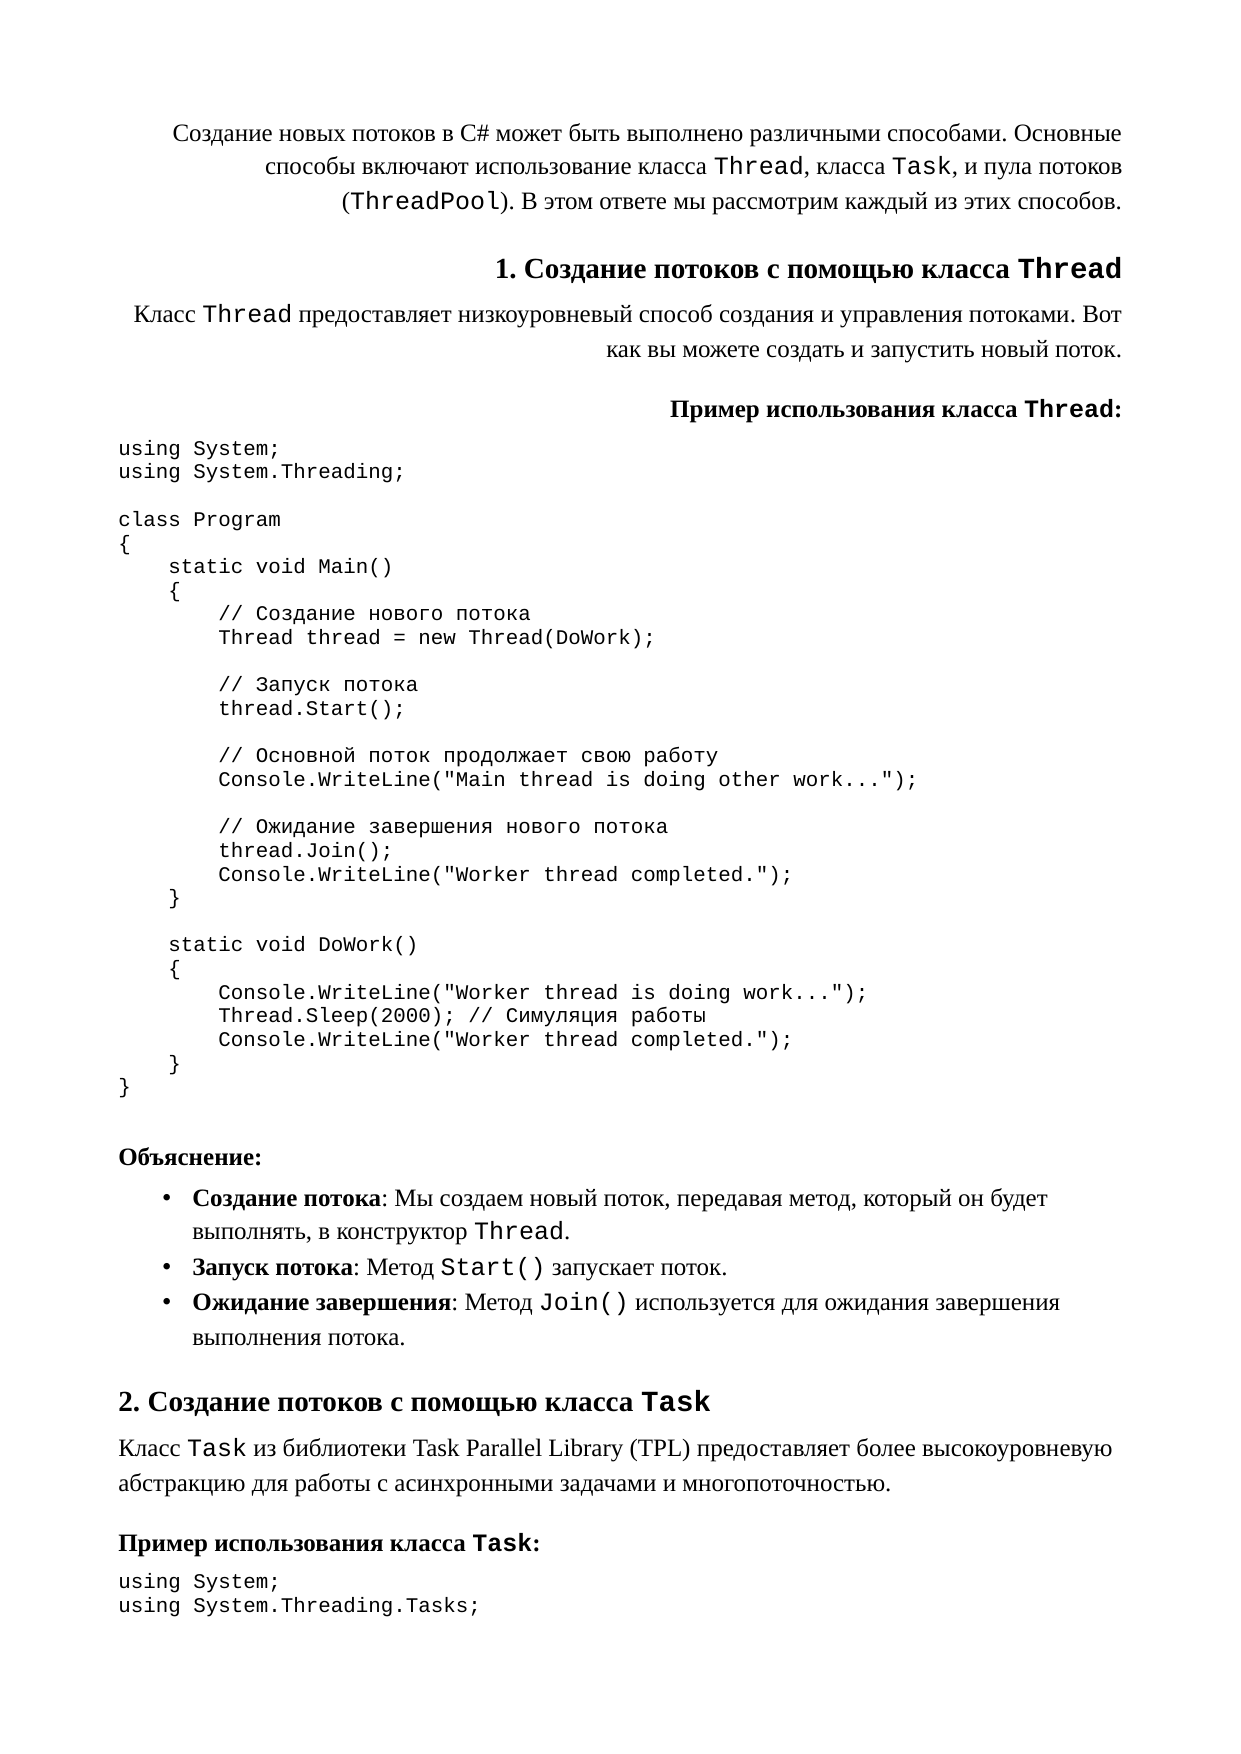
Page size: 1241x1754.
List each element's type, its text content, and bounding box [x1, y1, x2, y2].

text // Ожидание завершения нового потока [118, 816, 1122, 840]
subtitle 1. Создание потоков с помощью класса Thread [118, 251, 1122, 287]
text static void Main() [118, 556, 1122, 580]
text using System; [118, 1571, 1122, 1595]
text class Program [118, 509, 1122, 532]
subtitle Пример использования класса Thread: [118, 394, 1122, 425]
list Запуск потока: Метод Start() запускает поток. [162, 1252, 1122, 1282]
subtitle Объяснение: [118, 1142, 1122, 1171]
text Thread.Sleep(2000); // Симуляция работы [118, 1005, 1122, 1029]
text Console.WriteLine("Main thread is doing other work..."); [118, 769, 1122, 793]
text // Запуск потока [118, 674, 1122, 698]
text thread.Join(); [118, 840, 1122, 863]
text using System; [118, 438, 1122, 462]
text } [118, 1076, 1122, 1100]
text thread.Start(); [118, 698, 1122, 722]
text { [118, 532, 1122, 556]
text { [118, 580, 1122, 603]
text Console.WriteLine("Worker thread completed."); [118, 1029, 1122, 1053]
list Создание потока: Мы создаем новый поток, передавая метод, который он будет выполнять, в конструктор Thread. [162, 1183, 1122, 1247]
text // Основной поток продолжает свою работу [118, 745, 1122, 769]
subtitle Пример использования класса Task: [118, 1528, 1122, 1559]
text } [118, 887, 1122, 911]
text Создание новых потоков в C# может быть выполнено различными способами. Основные способы включают использование класса Thread, класса Task, и пула потоков (ThreadPool). В этом ответе мы рассмотрим каждый из этих способов. [118, 118, 1122, 217]
text using System.Threading.Tasks; [118, 1595, 1122, 1619]
text Класс Thread предоставляет низкоуровневый способ создания и управления потоками. Вот как вы можете создать и запустить новый поток. [118, 299, 1122, 363]
subtitle 2. Создание потоков с помощью класса Task [118, 1384, 1122, 1420]
text { [118, 958, 1122, 982]
text // Создание нового потока [118, 603, 1122, 627]
text Console.WriteLine("Worker thread completed."); [118, 863, 1122, 887]
text static void DoWork() [118, 934, 1122, 958]
text Thread thread = new Thread(DoWork); [118, 627, 1122, 651]
list Ожидание завершения: Метод Join() используется для ожидания завершения выполнения потока. [162, 1287, 1122, 1351]
text using System.Threading; [118, 462, 1122, 485]
text Класс Task из библиотеки Task Parallel Library (TPL) предоставляет более высокоуровневую абстракцию для работы с асинхронными задачами и многопоточностью. [118, 1433, 1122, 1497]
text } [118, 1053, 1122, 1076]
text Console.WriteLine("Worker thread is doing work..."); [118, 982, 1122, 1005]
